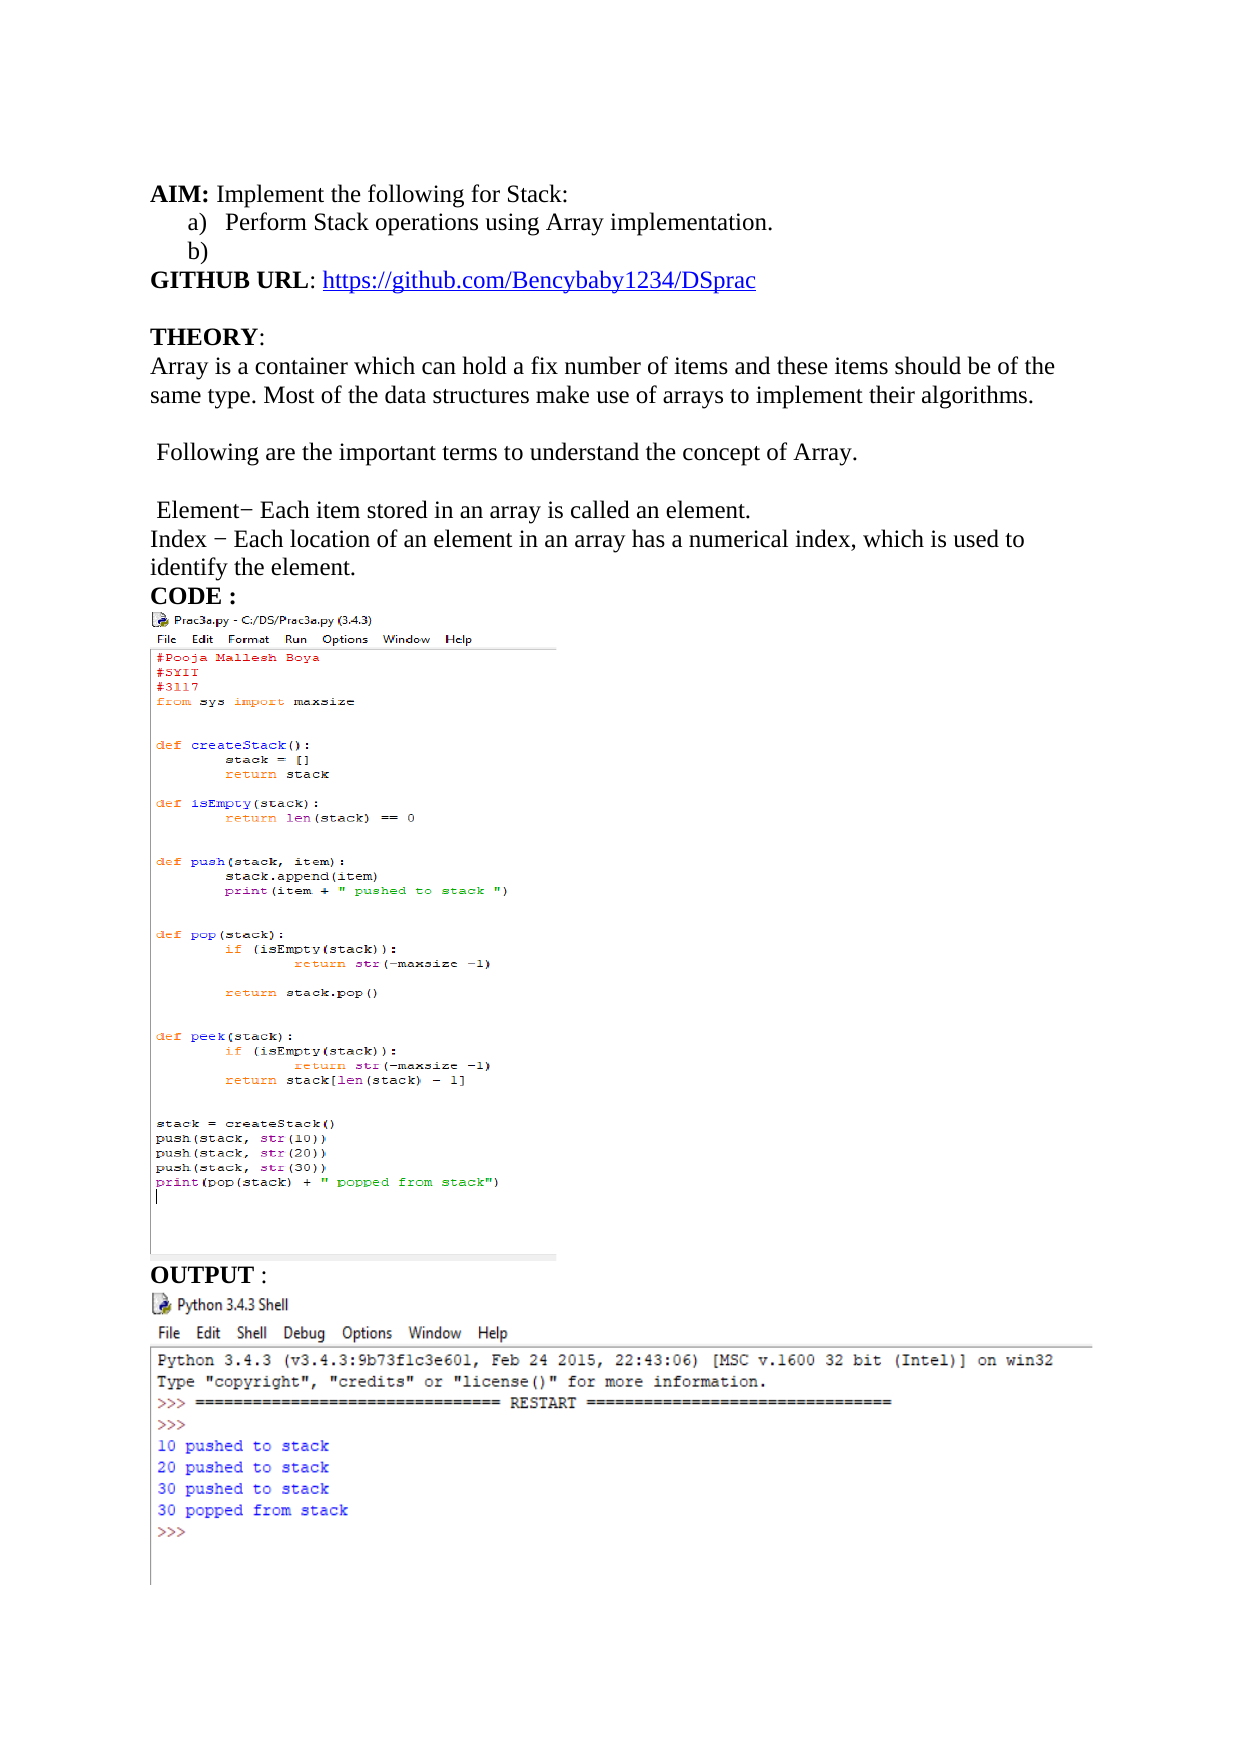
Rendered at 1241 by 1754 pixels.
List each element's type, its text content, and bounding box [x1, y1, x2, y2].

text CODE : [150, 581, 1090, 610]
text GITHUB URL: https://github.com/Bencybaby1234/DSprac [150, 265, 1090, 294]
list Perform Stack operations using Array implementation. [187, 207, 1090, 236]
text THEORY: [150, 322, 1090, 351]
text OUTPUT : [150, 1260, 1090, 1289]
text Following are the important terms to understand the concept of Array. [150, 437, 1090, 466]
text Index − Each location of an element in an array has a numerical index, which is used to identify the element. [150, 524, 1090, 581]
text AIM: Implement the following for Stack: [150, 179, 1090, 207]
text Element− Each item stored in an array is called an element. [150, 495, 1090, 524]
text Array is a container which can hold a fix number of items and these items should be of the same type. Most of the data structures make use of arrays to implement their algorithms. [150, 351, 1090, 409]
